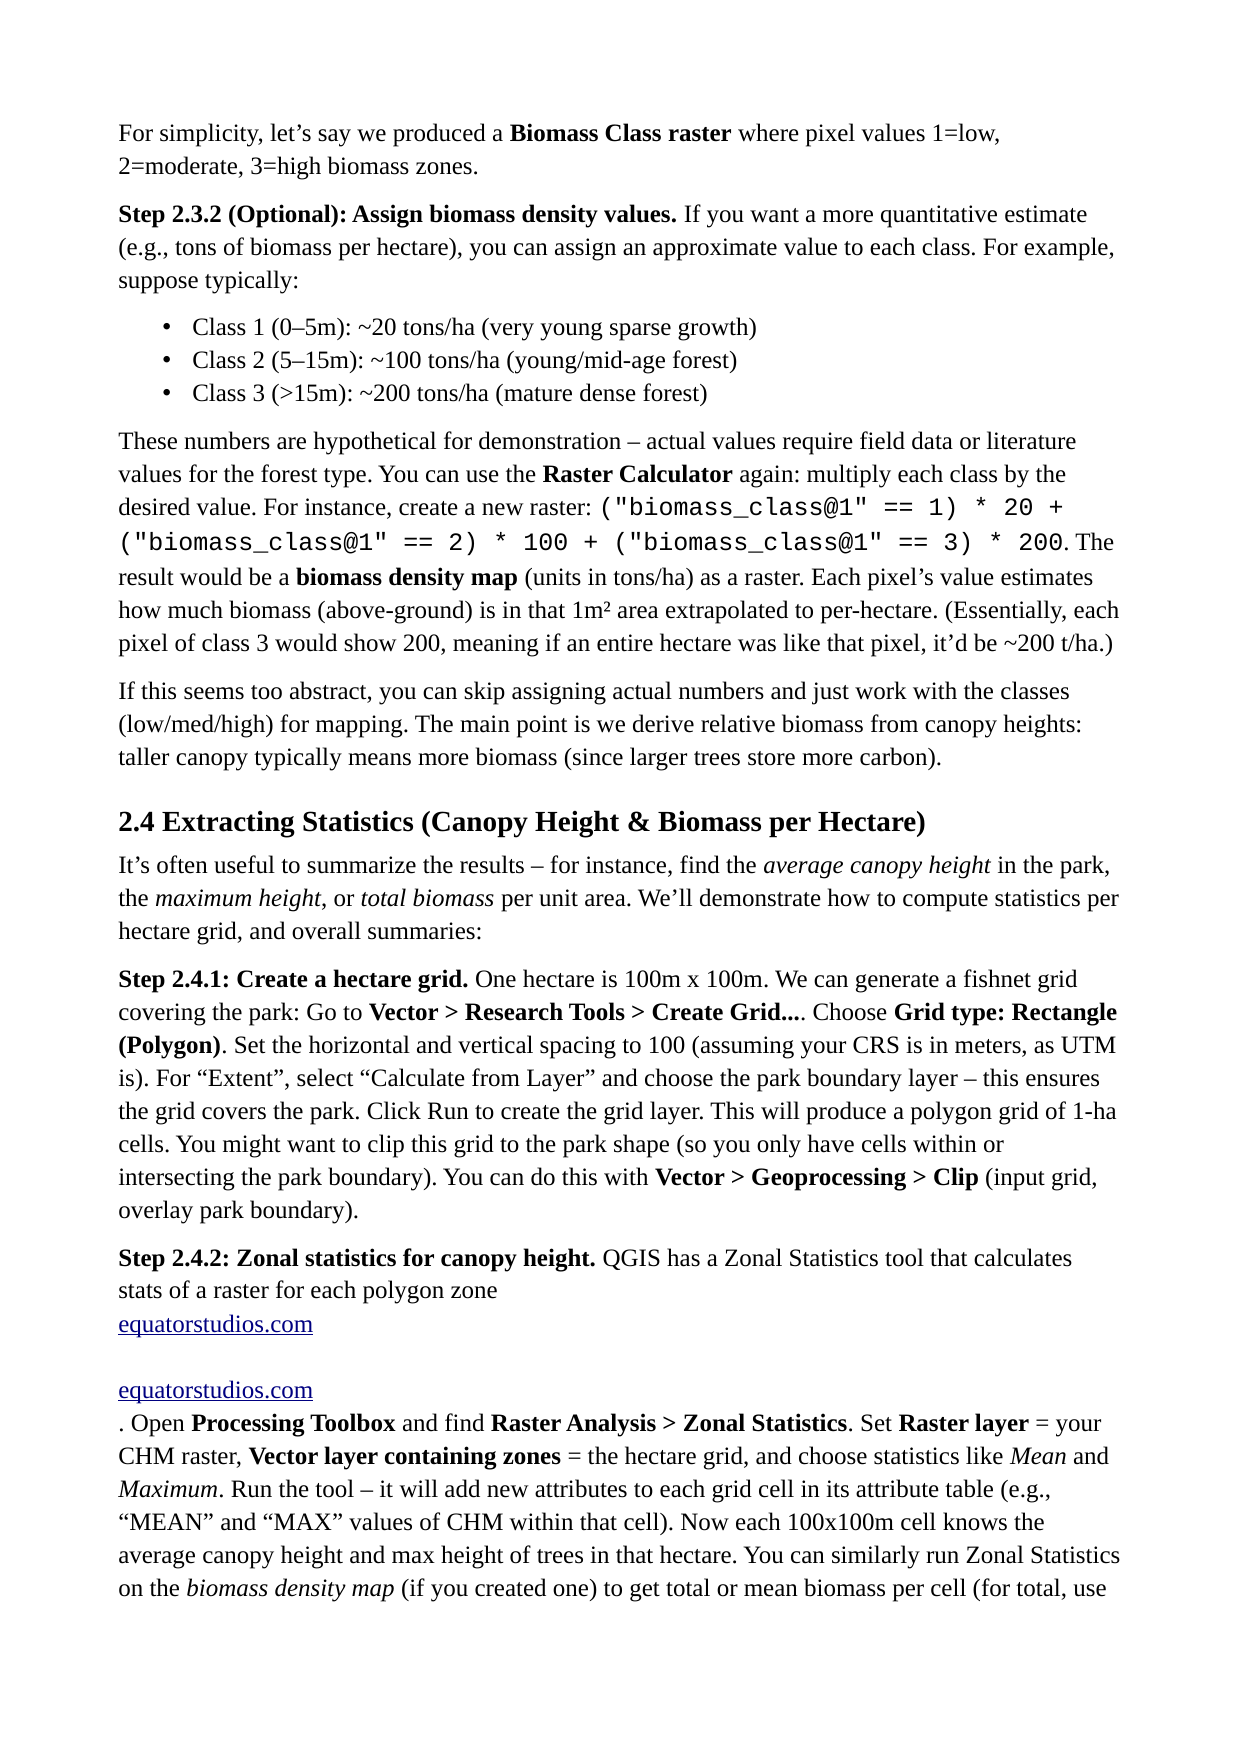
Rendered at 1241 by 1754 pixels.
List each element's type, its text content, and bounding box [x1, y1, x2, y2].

text These numbers are hypothetical for demonstration – actual values require field data or literature values for the forest type. You can use the Raster Calculator again: multiply each class by the desired value. For instance, create a new raster: ("biomass_class@1" == 1) * 20 + ("biomass_class@1" == 2) * 100 + ("biomass_class@1" == 3) * 200. The result would be a biomass density map (units in tons/ha) as a raster. Each pixel’s value estimates how much biomass (above-ground) is in that 1m² area extrapolated to per-hectare. (Essentially, each pixel of class 3 would show 200, meaning if an entire hectare was like that pixel, it’d be ~200 t/ha.) [118, 426, 1122, 657]
subtitle 2.4 Extracting Statistics (Canopy Height & Biomass per Hectare) [118, 804, 1122, 838]
list Class 3 (>15m): ~200 tons/ha (mature dense forest) [162, 378, 1122, 407]
text If this seems too abstract, you can skip assigning actual numbers and just work with the classes (low/med/high) for mapping. The main point is we derive relative biomass from canopy heights: taller canopy typically means more biomass (since larger trees store more carbon). [118, 676, 1122, 771]
text equatorstudios.com [118, 1375, 1122, 1403]
list Class 1 (0–5m): ~20 tons/ha (very young sparse growth) [162, 312, 1122, 341]
list Class 2 (5–15m): ~100 tons/ha (young/mid-age forest) [162, 345, 1122, 374]
text For simplicity, let’s say we produced a Biomass Class raster where pixel values 1=low, 2=moderate, 3=high biomass zones. [118, 118, 1122, 180]
text ​ [118, 1342, 1122, 1370]
text Step 2.4.1: Create a hectare grid. One hectare is 100m x 100m. We can generate a fishnet grid covering the park: Go to Vector > Research Tools > Create Grid.... Choose Grid type: Rectangle (Polygon). Set the horizontal and vertical spacing to 100 (assuming your CRS is in meters, as UTM is). For “Extent”, select “Calculate from Layer” and choose the park boundary layer – this ensures the grid covers the park. Click Run to create the grid layer. This will produce a polygon grid of 1-ha cells. You might want to clip this grid to the park shape (so you only have cells within or intersecting the park boundary). You can do this with Vector > Geoprocessing > Clip (input grid, overlay park boundary). [118, 964, 1122, 1224]
text equatorstudios.com [118, 1309, 1122, 1337]
text It’s often useful to summarize the results – for instance, find the average canopy height in the park, the maximum height, or total biomass per unit area. We’ll demonstrate how to compute statistics per hectare grid, and overall summaries: [118, 850, 1122, 945]
text . Open Processing Toolbox and find Raster Analysis > Zonal Statistics. Set Raster layer = your CHM raster, Vector layer containing zones = the hectare grid, and choose statistics like Mean and Maximum. Run the tool – it will add new attributes to each grid cell in its attribute table (e.g., “MEAN” and “MAX” values of CHM within that cell). Now each 100x100m cell knows the average canopy height and max height of trees in that hectare. You can similarly run Zonal Statistics on the biomass density map (if you created one) to get total or mean biomass per cell (for total, use [118, 1408, 1122, 1602]
text Step 2.4.2: Zonal statistics for canopy height. QGIS has a Zonal Statistics tool that calculates stats of a raster for each polygon zone​ [118, 1243, 1122, 1304]
text Step 2.3.2 (Optional): Assign biomass density values. If you want a more quantitative estimate (e.g., tons of biomass per hectare), you can assign an approximate value to each class. For example, suppose typically: [118, 199, 1122, 293]
